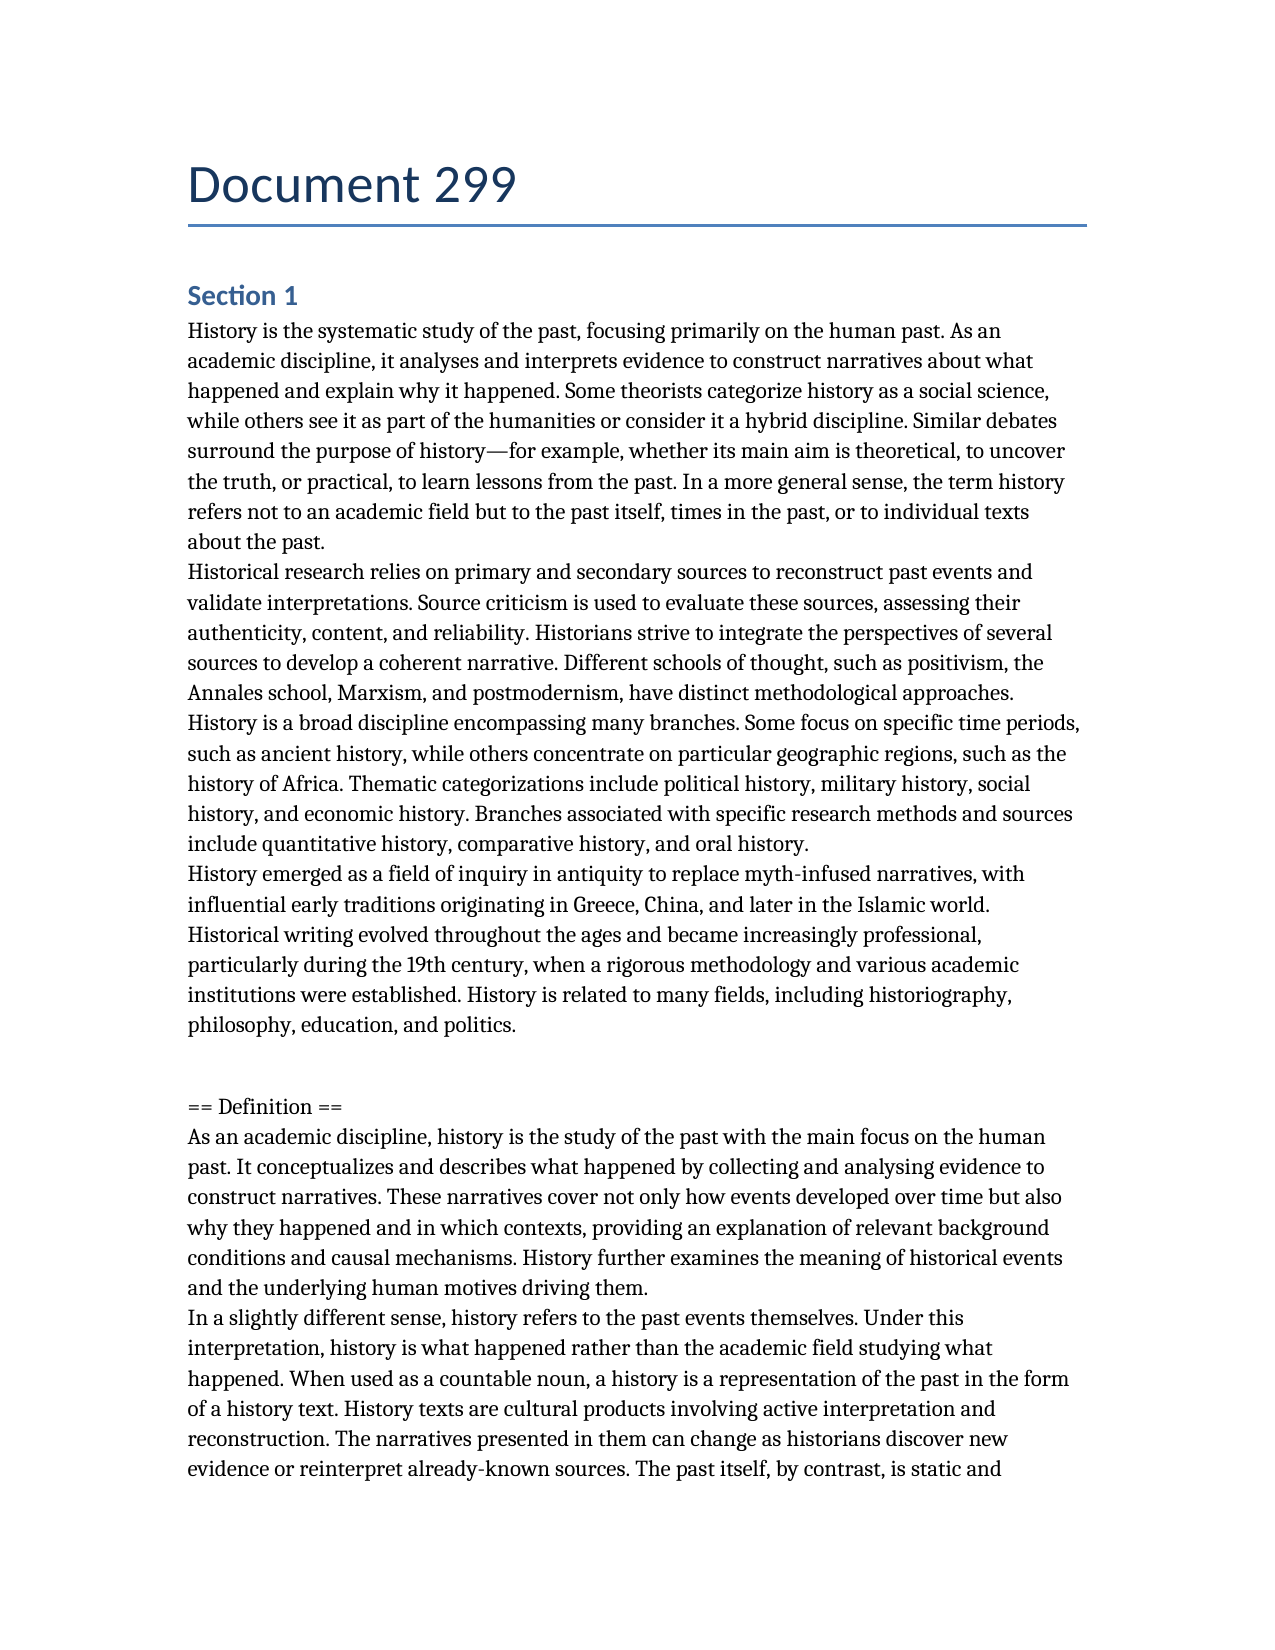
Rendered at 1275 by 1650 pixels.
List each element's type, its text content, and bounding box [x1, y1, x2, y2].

text History is the systematic study of the past, focusing primarily on the human past. As an academic discipline, it analyses and interprets evidence to construct narratives about what happened and explain why it happened. Some theorists categorize history as a social science, while others see it as part of the humanities or consider it a hybrid discipline. Similar debates surround the purpose of history—for example, whether its main aim is theoretical, to uncover the truth, or practical, to learn lessons from the past. In a more general sense, the term history refers not to an academic field but to the past itself, times in the past, or to individual texts about the past. Historical research relies on primary and secondary sources to reconstruct past events and validate interpretations. Source criticism is used to evaluate these sources, assessing their authenticity, content, and reliability. Historians strive to integrate the perspectives of several sources to develop a coherent narrative. Different schools of thought, such as positivism, the Annales school, Marxism, and postmodernism, have distinct methodological approaches. History is a broad discipline encompassing many branches. Some focus on specific time periods, such as ancient history, while others concentrate on particular geographic regions, such as the history of Africa. Thematic categorizations include political history, military history, social history, and economic history. Branches associated with specific research methods and sources include quantitative history, comparative history, and oral history. History emerged as a field of inquiry in antiquity to replace myth-infused narratives, with influential early traditions originating in Greece, China, and later in the Islamic world. Historical writing evolved throughout the ages and became increasingly professional, particularly during the 19th century, when a rigorous methodology and various academic institutions were established. History is related to many fields, including historiography, philosophy, education, and politics. [187, 317, 1087, 1039]
subtitle Section 1 [187, 277, 1087, 312]
title Document 299 [187, 150, 1087, 227]
text == Definition == As an academic discipline, history is the study of the past with the main focus on the human past. It conceptualizes and describes what happened by collecting and analysing evidence to construct narratives. These narratives cover not only how events developed over time but also why they happened and in which contexts, providing an explanation of relevant background conditions and causal mechanisms. History further examines the meaning of historical events and the underlying human motives driving them. In a slightly different sense, history refers to the past events themselves. Under this interpretation, history is what happened rather than the academic field studying what happened. When used as a countable noun, a history is a representation of the past in the form of a history text. History texts are cultural products involving active interpretation and reconstruction. The narratives presented in them can change as historians discover new evidence or reinterpret already-known sources. The past itself, by contrast, is static and [187, 1063, 1087, 1482]
